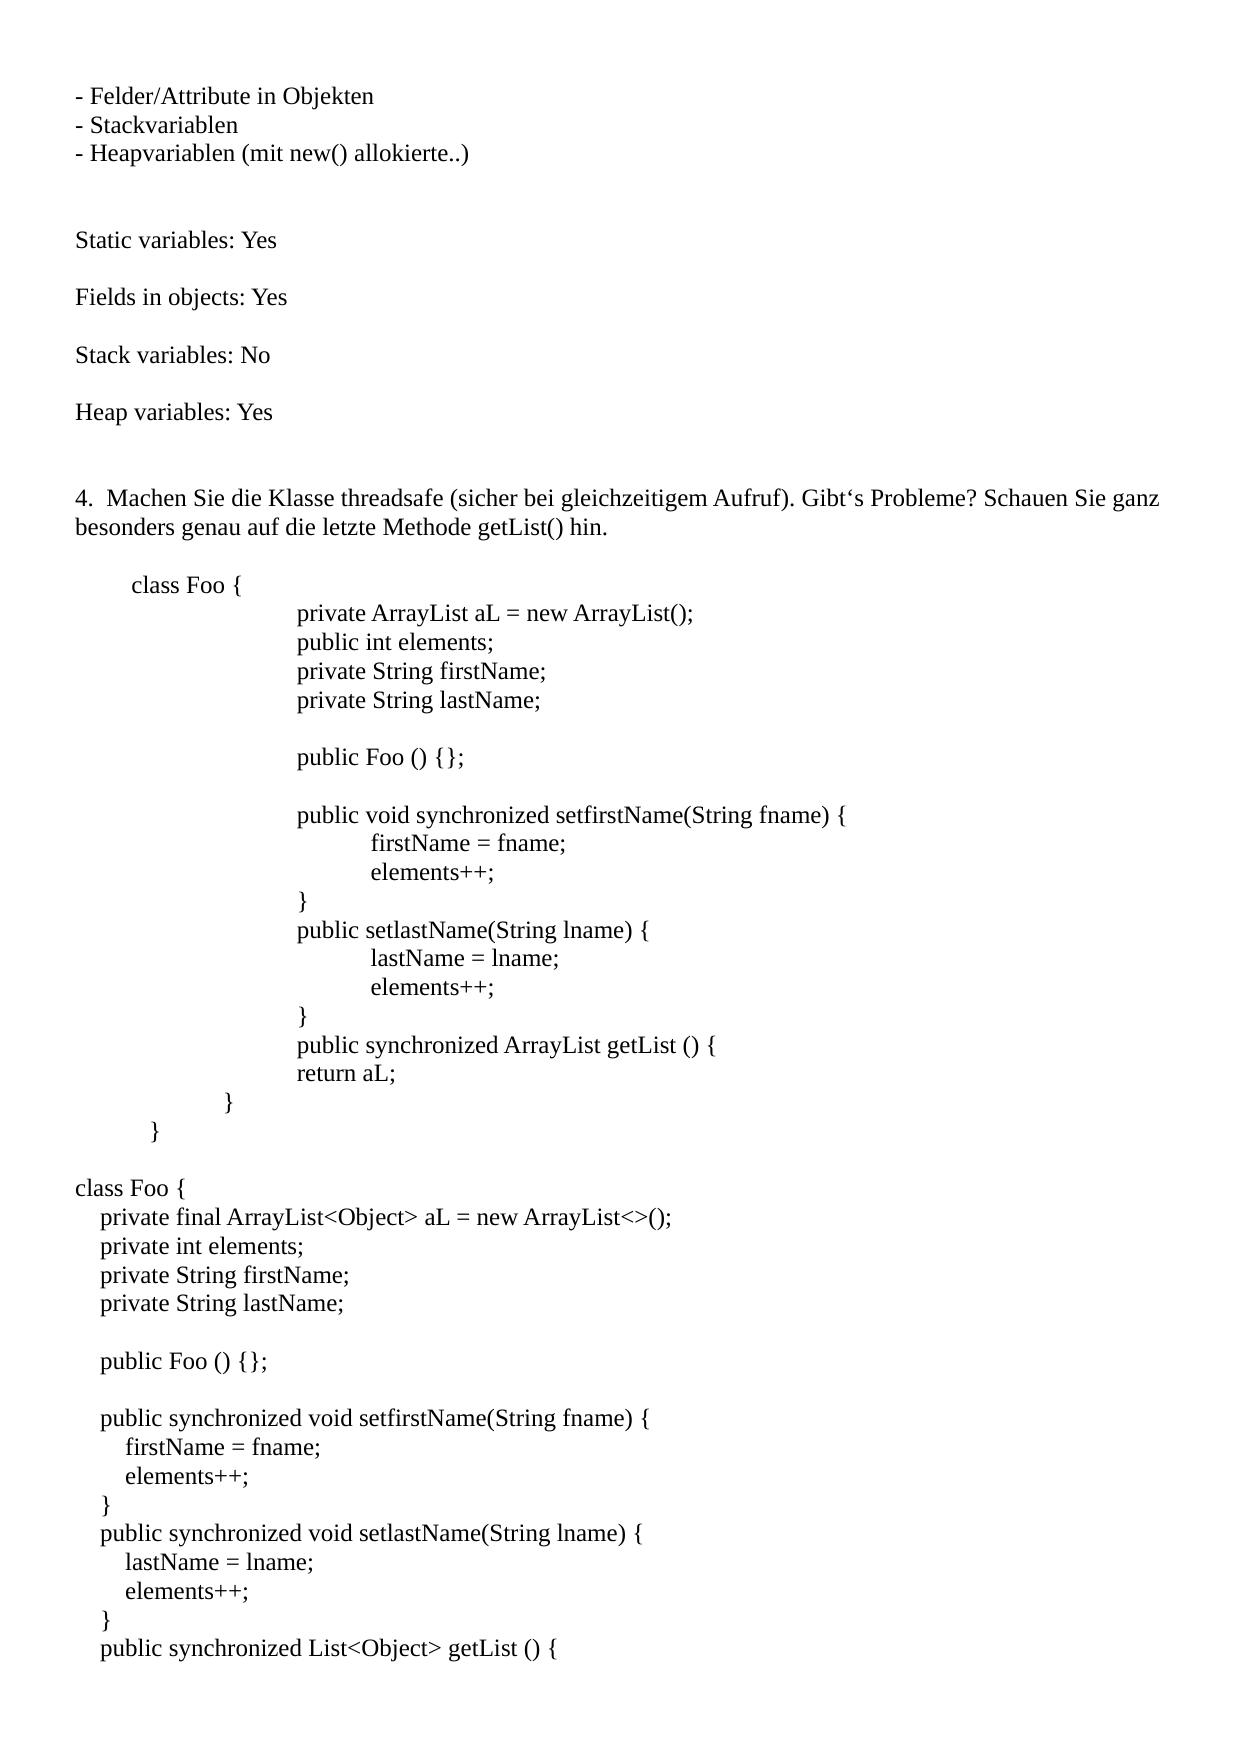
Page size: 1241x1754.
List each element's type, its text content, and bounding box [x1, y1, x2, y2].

text private ArrayList aL = new ArrayList(); [75, 598, 1166, 627]
text private final ArrayList<Object> aL = new ArrayList<>(); [75, 1202, 1166, 1231]
text } [75, 1001, 1166, 1030]
text - Heapvariablen (mit new() allokierte..) [75, 138, 1166, 167]
text public Foo () {}; [75, 742, 1166, 771]
text public Foo () {}; [75, 1346, 1166, 1375]
text private String firstName; [75, 1260, 1166, 1288]
text 4. Machen Sie die Klasse threadsafe (sicher bei gleichzeitigem Aufruf). Gibt‘s Probleme? Schauen Sie ganz besonders genau auf die letzte Methode getList() hin. [75, 483, 1166, 541]
text - Stackvariablen [75, 110, 1166, 138]
text Heap variables: Yes [75, 397, 1166, 426]
text return aL; [75, 1058, 1166, 1087]
text class Foo { [75, 570, 1166, 598]
text - Felder/Attribute in Objekten [75, 81, 1166, 110]
text private String firstName; [75, 656, 1166, 685]
text } [75, 1087, 1166, 1116]
text } [75, 1490, 1166, 1518]
text public void synchronized setfirstName(String fname) { [75, 800, 1166, 828]
text private String lastName; [75, 685, 1166, 713]
text private int elements; [75, 1231, 1166, 1260]
text lastName = lname; [75, 1547, 1166, 1576]
text elements++; [75, 1576, 1166, 1605]
text public int elements; [75, 627, 1166, 656]
text } [75, 1605, 1166, 1633]
text firstName = fname; [75, 1432, 1166, 1461]
text elements++; [75, 1461, 1166, 1490]
text private String lastName; [75, 1288, 1166, 1317]
text public synchronized void setfirstName(String fname) { [75, 1403, 1166, 1432]
text public synchronized List<Object> getList () { [75, 1633, 1166, 1662]
text Static variables: Yes [75, 225, 1166, 253]
text class Foo { [75, 1173, 1166, 1202]
text Fields in objects: Yes [75, 282, 1166, 311]
text public synchronized void setlastName(String lname) { [75, 1518, 1166, 1547]
text lastName = lname; [75, 943, 1166, 972]
text firstName = fname; [75, 828, 1166, 857]
text } [75, 886, 1166, 915]
text } [75, 1116, 1166, 1145]
text elements++; [75, 857, 1166, 886]
text Stack variables: No [75, 340, 1166, 368]
text public synchronized ArrayList getList () { [75, 1030, 1166, 1058]
text public setlastName(String lname) { [75, 915, 1166, 943]
text elements++; [75, 972, 1166, 1001]
